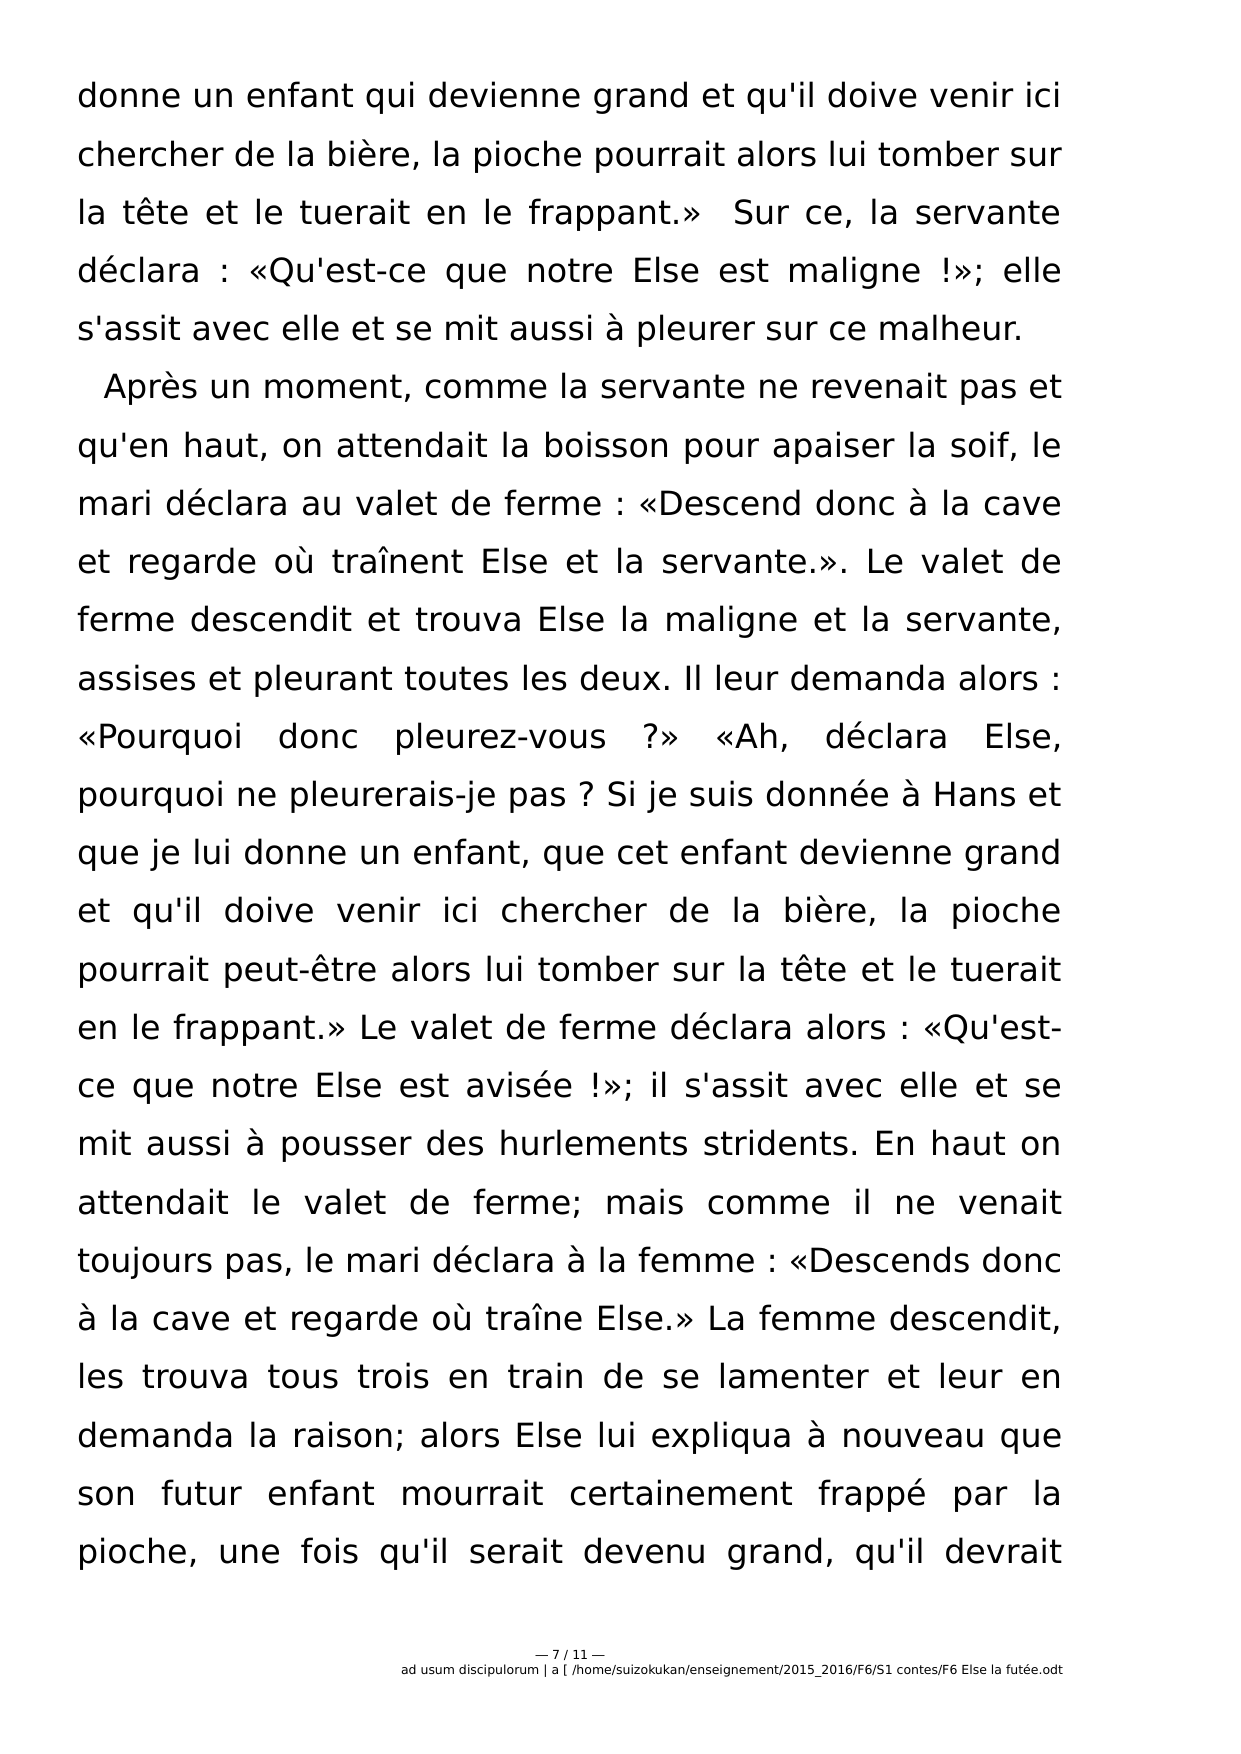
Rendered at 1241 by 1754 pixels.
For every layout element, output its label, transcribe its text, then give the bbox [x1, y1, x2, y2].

text donne un enfant qui devienne grand et qu'il doive venir ici chercher de la bière, la pioche pourrait alors lui tomber sur la tête et le tuerait en le frappant.» Sur ce, la servante déclara : «Qu'est-ce que notre Else est maligne !»; elle s'assit avec elle et se mit aussi à pleurer sur ce malheur. [77, 77, 1063, 348]
text Après un moment, comme la servante ne revenait pas et qu'en haut, on attendait la boisson pour apaiser la soif, le mari déclara au valet de ferme : «Descend donc à la cave et regarde où traînent Else et la servante.». Le valet de ferme descendit et trouva Else la maligne et la servante, assises et pleurant toutes les deux. Il leur demanda alors : «Pourquoi donc pleurez-vous ?» «Ah, déclara Else, pourquoi ne pleurerais-je pas ? Si je suis donnée à Hans et que je lui donne un enfant, que cet enfant devienne grand et qu'il doive venir ici chercher de la bière, la pioche pourrait peut-être alors lui tomber sur la tête et le tuerait en le frappant.» Le valet de ferme déclara alors : «Qu'est-ce que notre Else est avisée !»; il s'assit avec elle et se mit aussi à pousser des hurlements stridents. En haut on attendait le valet de ferme; mais comme il ne venait toujours pas, le mari déclara à la femme : «Descends donc à la cave et regarde où traîne Else.» La femme descendit, les trouva tous trois en train de se lamenter et leur en demanda la raison; alors Else lui expliqua à nouveau que son futur enfant mourrait certainement frappé par la pioche, une fois qu'il serait devenu grand, qu'il devrait [77, 368, 1063, 1571]
